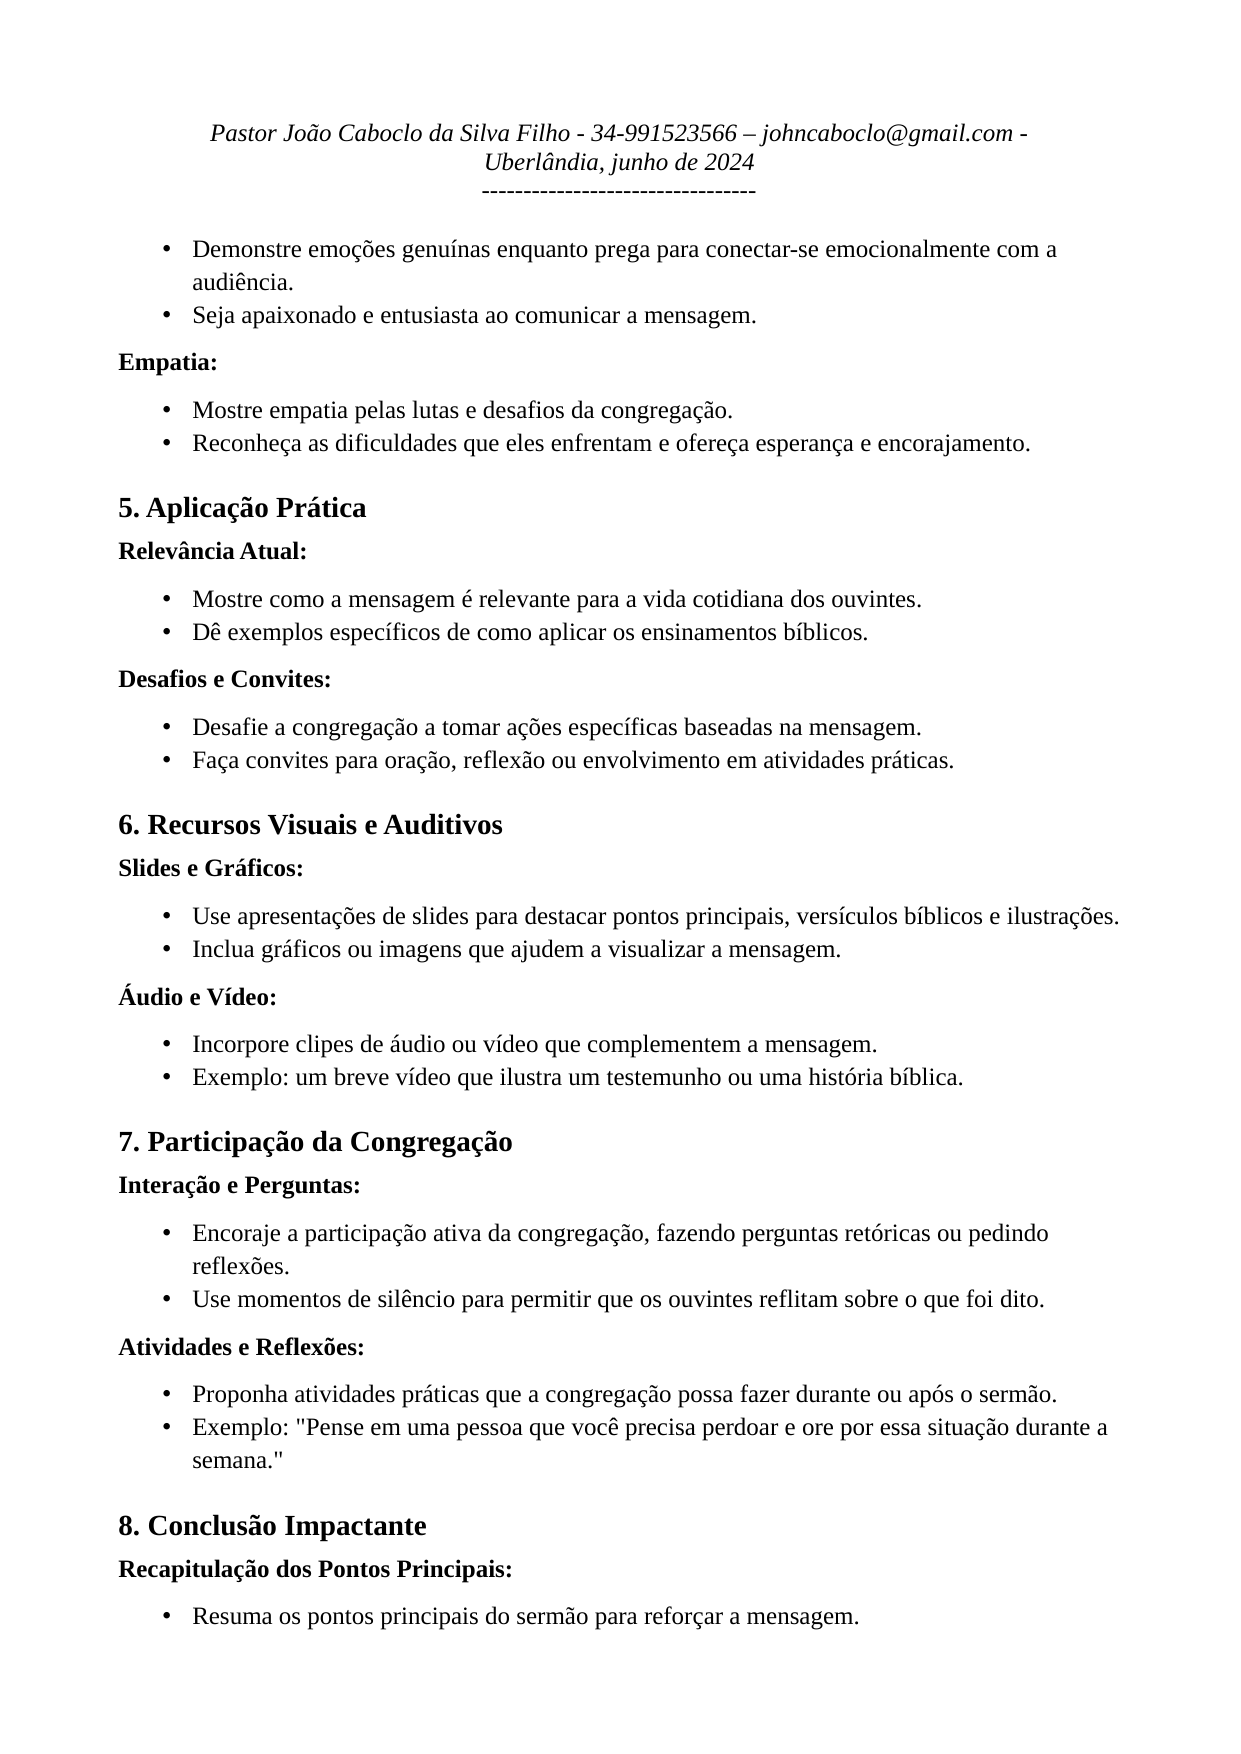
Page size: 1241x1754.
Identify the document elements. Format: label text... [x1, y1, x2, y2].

text Desafios e Convites: [118, 664, 1122, 693]
text Recapitulação dos Pontos Principais: [118, 1554, 1122, 1582]
subtitle 6. Recursos Visuais e Auditivos [118, 807, 1122, 841]
text Atividades e Reflexões: [118, 1332, 1122, 1361]
list Use momentos de silêncio para permitir que os ouvintes reflitam sobre o que foi dito. [162, 1284, 1122, 1313]
list Incorpore clipes de áudio ou vídeo que complementem a mensagem. [162, 1029, 1122, 1058]
list Desafie a congregação a tomar ações específicas baseadas na mensagem. [162, 712, 1122, 741]
list Seja apaixonado e entusiasta ao comunicar a mensagem. [162, 300, 1122, 329]
text Áudio e Vídeo: [118, 982, 1122, 1010]
list Encoraje a participação ativa da congregação, fazendo perguntas retóricas ou pedindo reflexões. [162, 1218, 1122, 1280]
text Interação e Perguntas: [118, 1171, 1122, 1199]
list Dê exemplos específicos de como aplicar os ensinamentos bíblicos. [162, 617, 1122, 646]
text Empatia: [118, 347, 1122, 376]
list Mostre como a mensagem é relevante para a vida cotidiana dos ouvintes. [162, 584, 1122, 613]
list Inclua gráficos ou imagens que ajudem a visualizar a mensagem. [162, 934, 1122, 963]
list Proponha atividades práticas que a congregação possa fazer durante ou após o sermão. [162, 1379, 1122, 1408]
subtitle 8. Conclusão Impactante [118, 1508, 1122, 1541]
subtitle 5. Aplicação Prática [118, 490, 1122, 524]
list Mostre empatia pelas lutas e desafios da congregação. [162, 395, 1122, 424]
text Slides e Gráficos: [118, 853, 1122, 882]
list Faça convites para oração, reflexão ou envolvimento em atividades práticas. [162, 745, 1122, 774]
list Demonstre emoções genuínas enquanto prega para conectar-se emocionalmente com a audiência. [162, 234, 1122, 296]
list Reconheça as dificuldades que eles enfrentam e ofereça esperança e encorajamento. [162, 428, 1122, 457]
text Relevância Atual: [118, 536, 1122, 565]
subtitle 7. Participação da Congregação [118, 1124, 1122, 1158]
list Exemplo: "Pense em uma pessoa que você precisa perdoar e ore por essa situação durante a semana." [162, 1412, 1122, 1474]
list Use apresentações de slides para destacar pontos principais, versículos bíblicos e ilustrações. [162, 901, 1122, 930]
list Exemplo: um breve vídeo que ilustra um testemunho ou uma história bíblica. [162, 1062, 1122, 1091]
list Resuma os pontos principais do sermão para reforçar a mensagem. [162, 1601, 1122, 1630]
